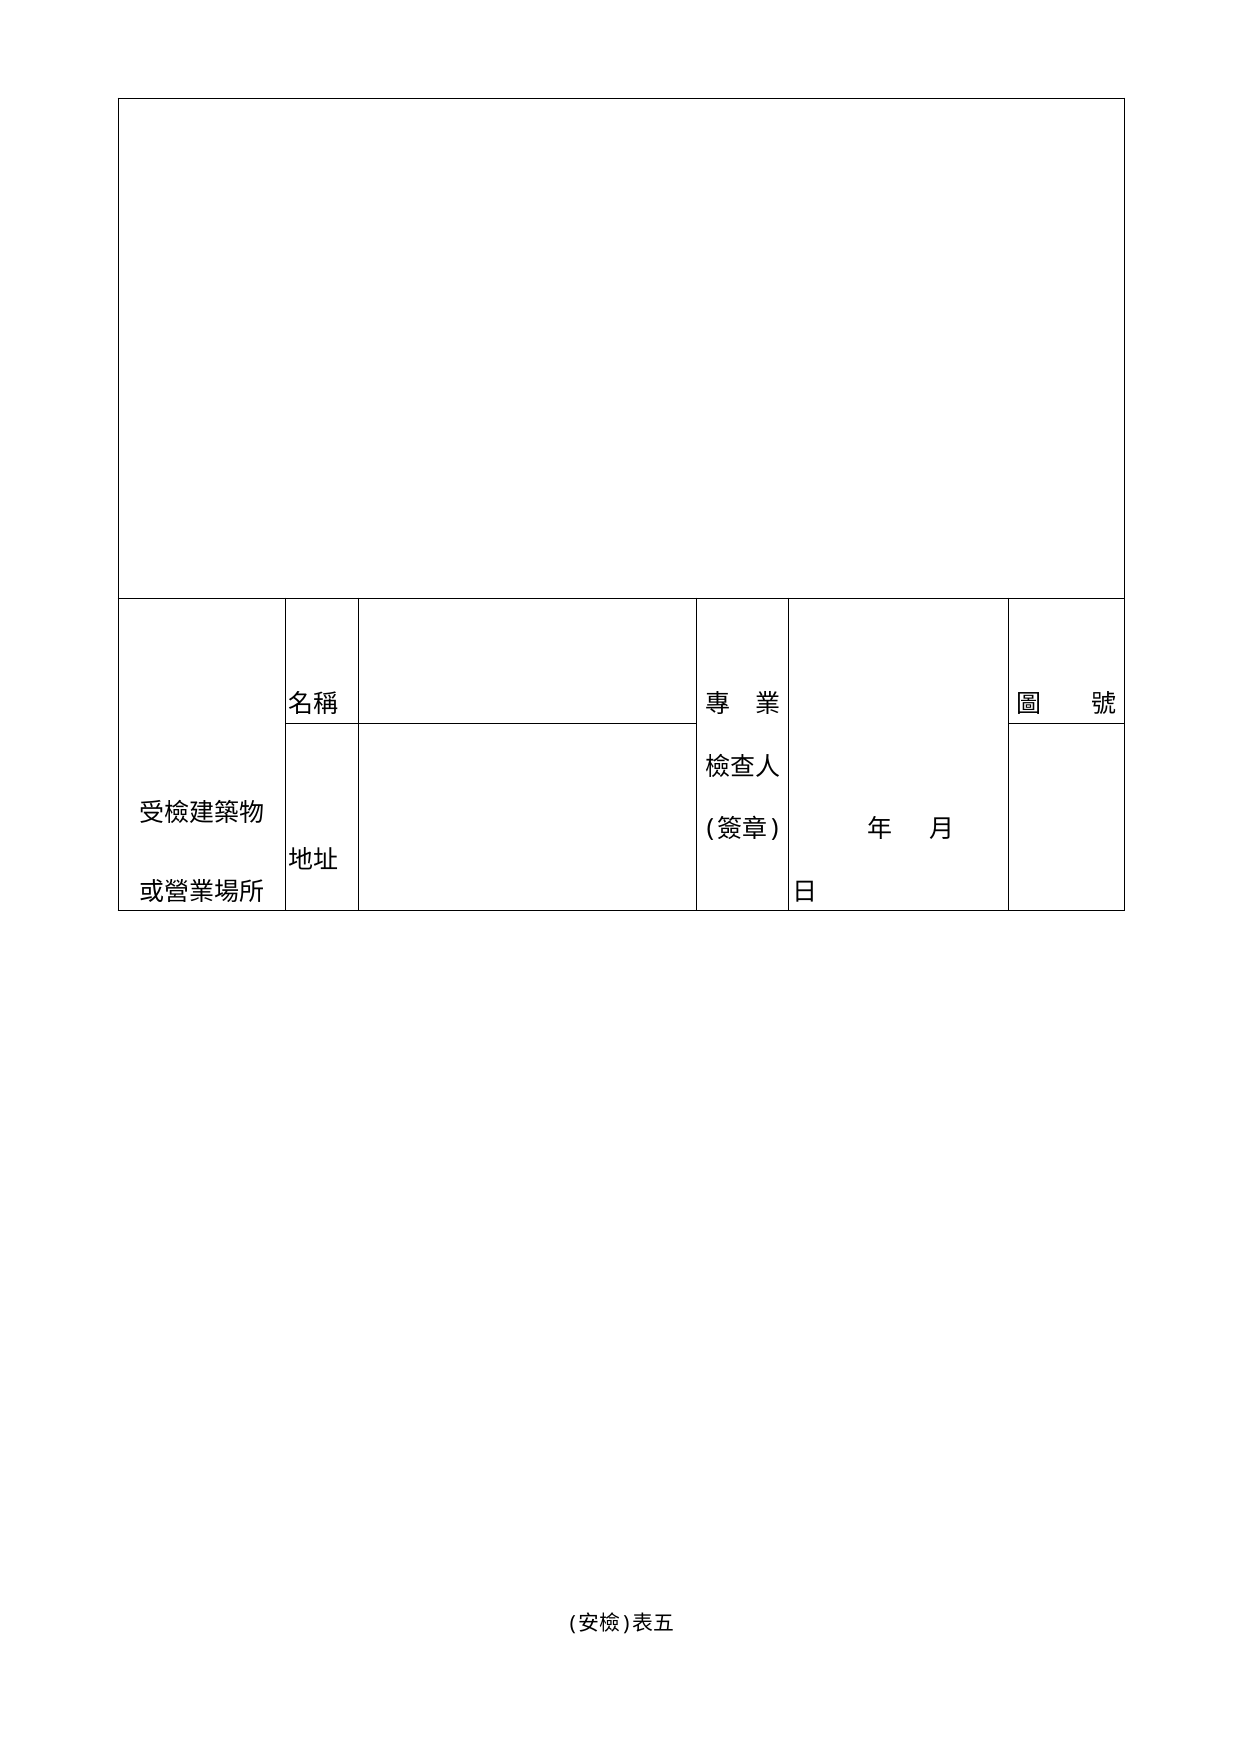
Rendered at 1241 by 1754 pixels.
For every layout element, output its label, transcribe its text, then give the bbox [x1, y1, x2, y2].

table_cell [1009, 724, 1124, 910]
table_cell 圖 號 [1009, 599, 1124, 722]
table_header [119, 99, 1124, 597]
table_cell 專 業 檢查人 (簽章) [697, 599, 788, 910]
table_cell 地址 [286, 724, 358, 910]
table_cell 受檢建築物 或營業場所 [119, 599, 285, 910]
table_cell [359, 724, 696, 910]
table_cell 年 月 日 [789, 599, 1008, 910]
table_cell [359, 599, 696, 722]
table_cell 名稱 [286, 599, 358, 722]
